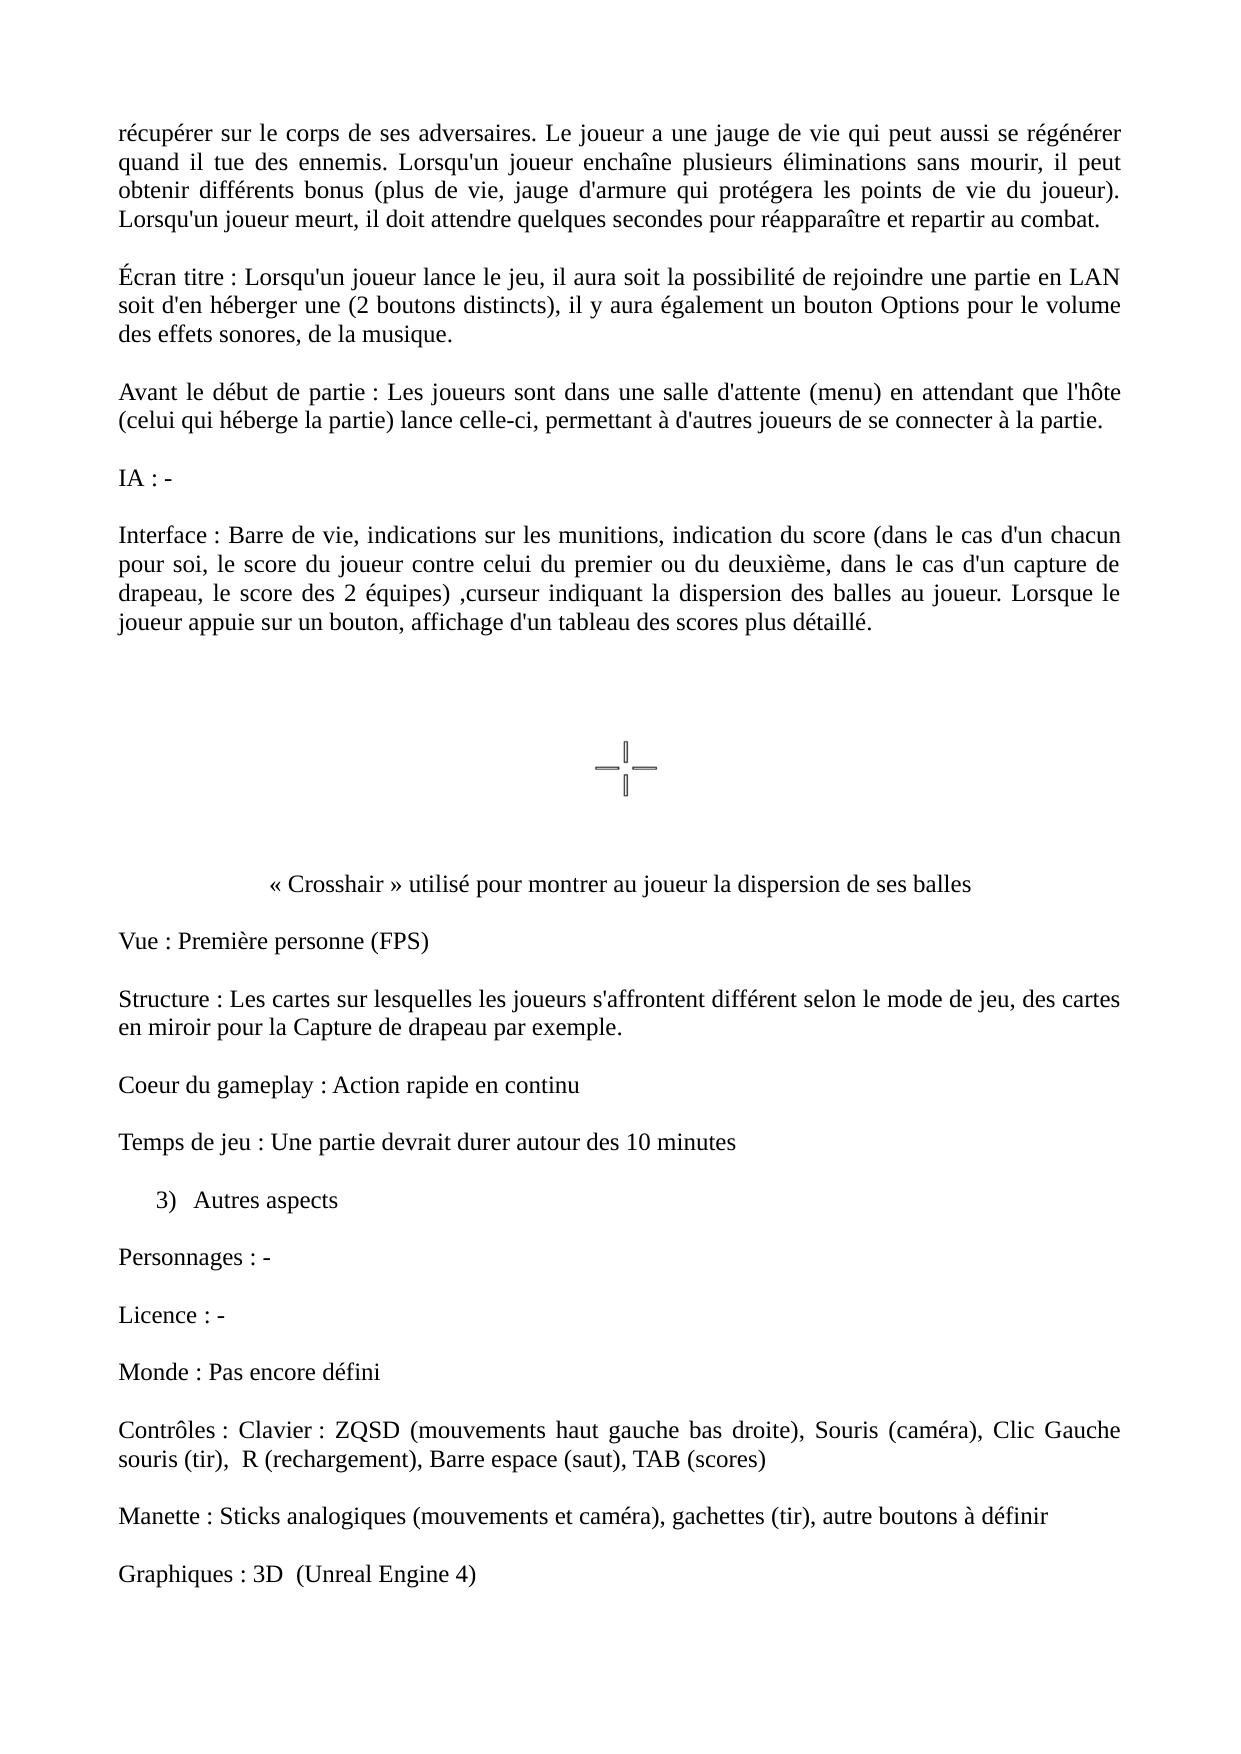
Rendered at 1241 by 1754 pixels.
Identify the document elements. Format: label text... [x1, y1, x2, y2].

text Contrôles : Clavier : ZQSD (mouvements haut gauche bas droite), Souris (caméra), Clic Gauche souris (tir), R (rechargement), Barre espace (saut), TAB (scores) [118, 1415, 1122, 1472]
text Manette : Sticks analogiques (mouvements et caméra), gachettes (tir), autre boutons à définir [118, 1501, 1122, 1530]
text IA : - [118, 463, 1122, 492]
list Autres aspects [156, 1185, 1122, 1214]
text Avant le début de partie : Les joueurs sont dans une salle d'attente (menu) en attendant que l'hôte (celui qui héberge la partie) lance celle-ci, permettant à d'autres joueurs de se connecter à la partie. [118, 377, 1122, 434]
text Interface : Barre de vie, indications sur les munitions, indication du score (dans le cas d'un chacun pour soi, le score du joueur contre celui du premier ou du deuxième, dans le cas d'un capture de drapeau, le score des 2 équipes) ,curseur indiquant la dispersion des balles au joueur. Lorsque le joueur appuie sur un bouton, affichage d'un tableau des scores plus détaillé. [118, 521, 1122, 636]
text « Crosshair » utilisé pour montrer au joueur la dispersion de ses balles [118, 664, 1122, 897]
text Vue : Première personne (FPS) [118, 926, 1122, 955]
text Structure : Les cartes sur lesquelles les joueurs s'affrontent différent selon le mode de jeu, des cartes en miroir pour la Capture de drapeau par exemple. [118, 984, 1122, 1041]
text Écran titre : Lorsqu'un joueur lance le jeu, il aura soit la possibilité de rejoindre une partie en LAN soit d'en héberger une (2 boutons distincts), il y aura également un bouton Options pour le volume des effets sonores, de la musique. [118, 262, 1122, 348]
text Monde : Pas encore défini [118, 1357, 1122, 1386]
text Coeur du gameplay : Action rapide en continu [118, 1070, 1122, 1099]
text Licence : - [118, 1300, 1122, 1329]
text récupérer sur le corps de ses adversaires. Le joueur a une jauge de vie qui peut aussi se régénérer quand il tue des ennemis. Lorsqu'un joueur enchaîne plusieurs éliminations sans mourir, il peut obtenir différents bonus (plus de vie, jauge d'armure qui protégera les points de vie du joueur). Lorsqu'un joueur meurt, il doit attendre quelques secondes pour réapparaître et repartir au combat. [118, 118, 1122, 233]
text Graphiques : 3D (Unreal Engine 4) [118, 1559, 1122, 1587]
picture [513, 670, 739, 869]
text Temps de jeu : Une partie devrait durer autour des 10 minutes [118, 1127, 1122, 1156]
text Personnages : - [118, 1242, 1122, 1271]
